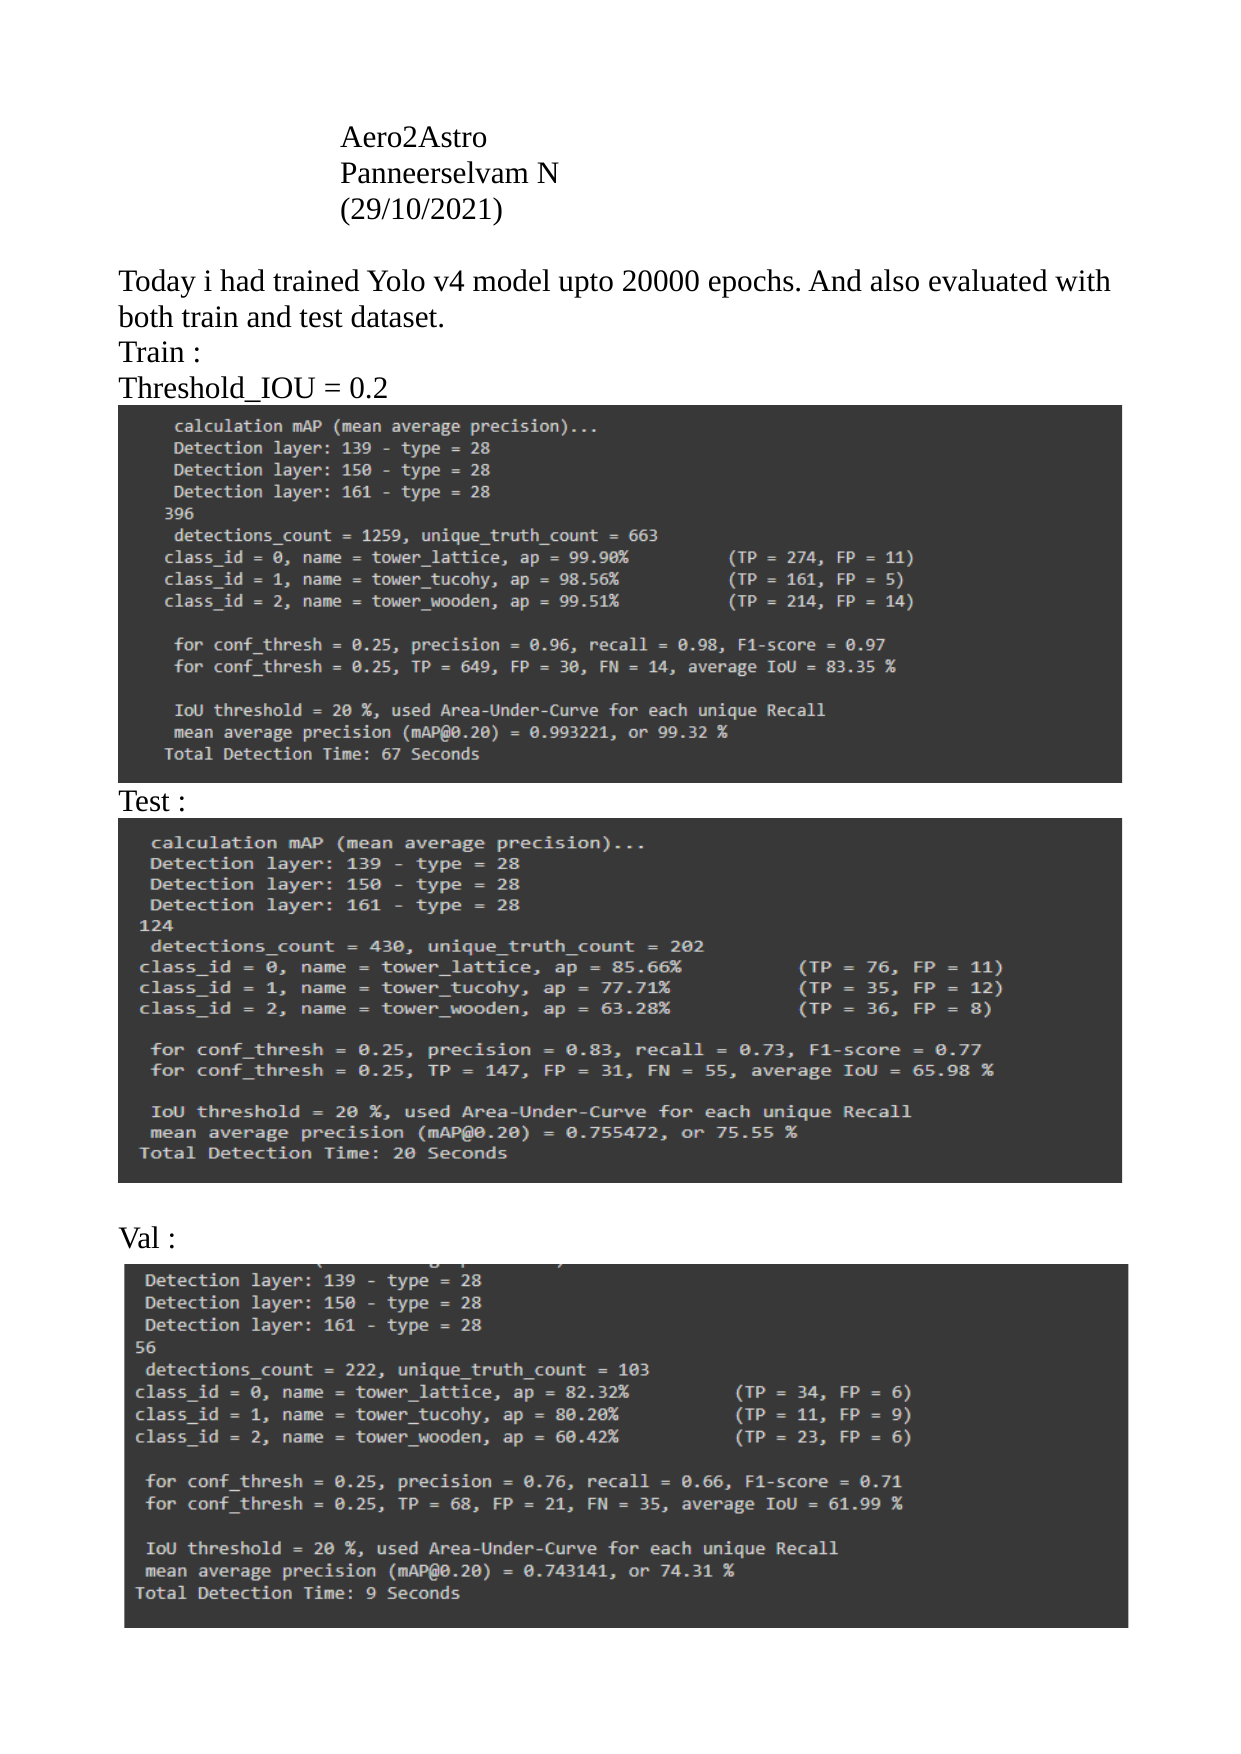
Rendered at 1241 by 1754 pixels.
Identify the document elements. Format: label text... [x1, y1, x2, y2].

picture [124, 1264, 1129, 1628]
picture [118, 405, 1123, 783]
text Test : [118, 783, 1122, 818]
text Val : [118, 1219, 1122, 1255]
text Train : [118, 334, 1122, 370]
text (29/10/2021) [118, 190, 1122, 226]
picture [118, 818, 1123, 1183]
text Aero2Astro [118, 118, 1122, 154]
text Today i had trained Yolo v4 model upto 20000 epochs. And also evaluated with both train and test dataset. [118, 262, 1122, 334]
text Panneerselvam N [118, 154, 1122, 190]
text Threshold_IOU = 0.2 [118, 370, 1122, 405]
